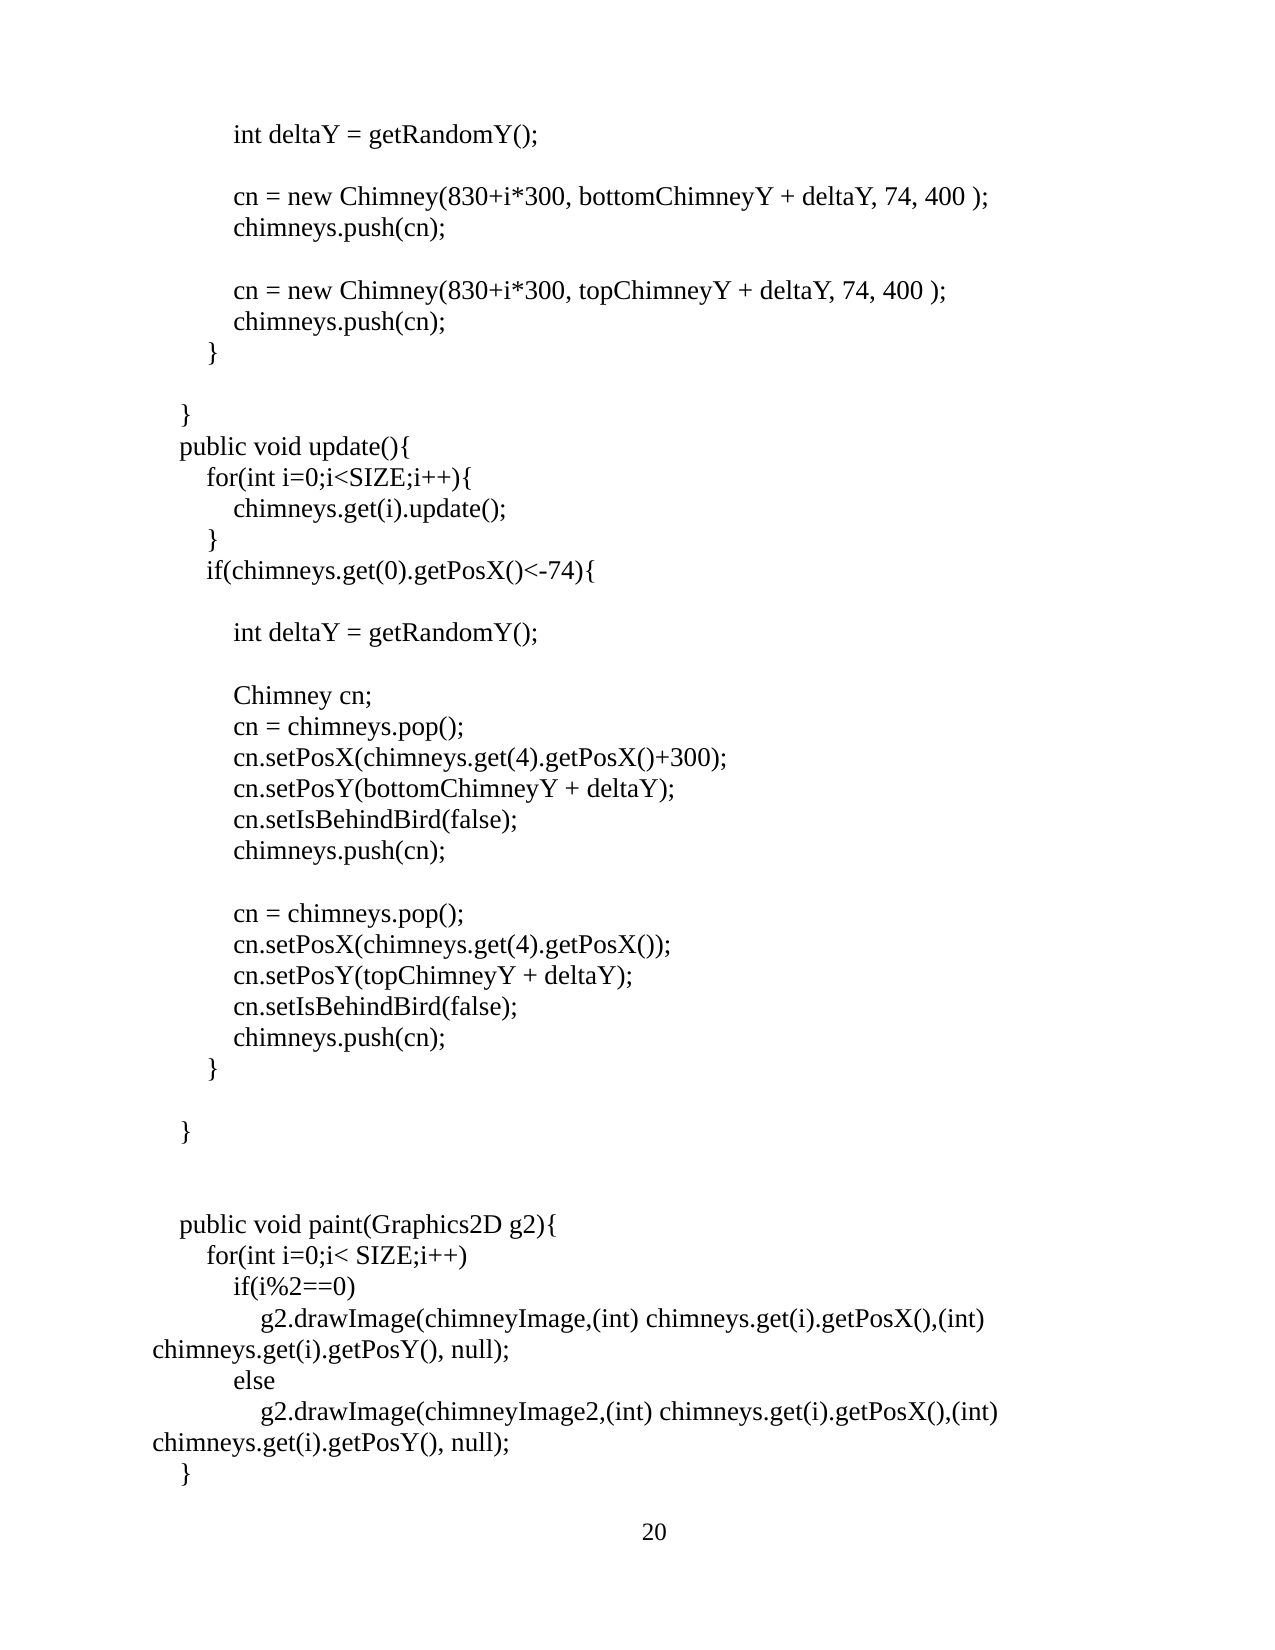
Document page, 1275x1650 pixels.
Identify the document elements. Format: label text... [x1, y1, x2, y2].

text cn.setIsBehindBird(false); [152, 803, 1156, 834]
text chimneys.push(cn); [152, 834, 1156, 866]
text chimneys.push(cn); [152, 305, 1156, 336]
text } [152, 523, 1156, 554]
text cn = new Chimney(830+i*300, bottomChimneyY + deltaY, 74, 400 ); [152, 180, 1156, 212]
text public void paint(Graphics2D g2){ [152, 1208, 1156, 1239]
text if(i%2==0) [152, 1271, 1156, 1302]
text cn.setPosY(topChimneyY + deltaY); [152, 959, 1156, 990]
text if(chimneys.get(0).getPosX()<-74){ [152, 554, 1156, 585]
text } [152, 1457, 1156, 1488]
text g2.drawImage(chimneyImage,(int) chimneys.get(i).getPosX(),(int) chimneys.get(i).getPosY(), null); [152, 1302, 1156, 1364]
text cn = chimneys.pop(); [152, 710, 1156, 741]
text } [152, 336, 1156, 367]
text for(int i=0;i<SIZE;i++){ [152, 461, 1156, 492]
text cn.setIsBehindBird(false); [152, 990, 1156, 1021]
text public void update(){ [152, 429, 1156, 461]
text } [152, 1052, 1156, 1084]
text int deltaY = getRandomY(); [152, 118, 1156, 149]
text chimneys.get(i).update(); [152, 492, 1156, 523]
text chimneys.push(cn); [152, 212, 1156, 243]
text } [152, 1115, 1156, 1146]
text cn = new Chimney(830+i*300, topChimneyY + deltaY, 74, 400 ); [152, 274, 1156, 305]
text chimneys.push(cn); [152, 1021, 1156, 1052]
text for(int i=0;i< SIZE;i++) [152, 1239, 1156, 1271]
text cn.setPosX(chimneys.get(4).getPosX()+300); [152, 741, 1156, 772]
text cn = chimneys.pop(); [152, 897, 1156, 928]
text Chimney cn; [152, 679, 1156, 710]
text } [152, 398, 1156, 429]
text int deltaY = getRandomY(); [152, 616, 1156, 648]
text cn.setPosX(chimneys.get(4).getPosX()); [152, 928, 1156, 959]
text else [152, 1364, 1156, 1395]
text g2.drawImage(chimneyImage2,(int) chimneys.get(i).getPosX(),(int) chimneys.get(i).getPosY(), null); [152, 1395, 1156, 1457]
text cn.setPosY(bottomChimneyY + deltaY); [152, 772, 1156, 803]
